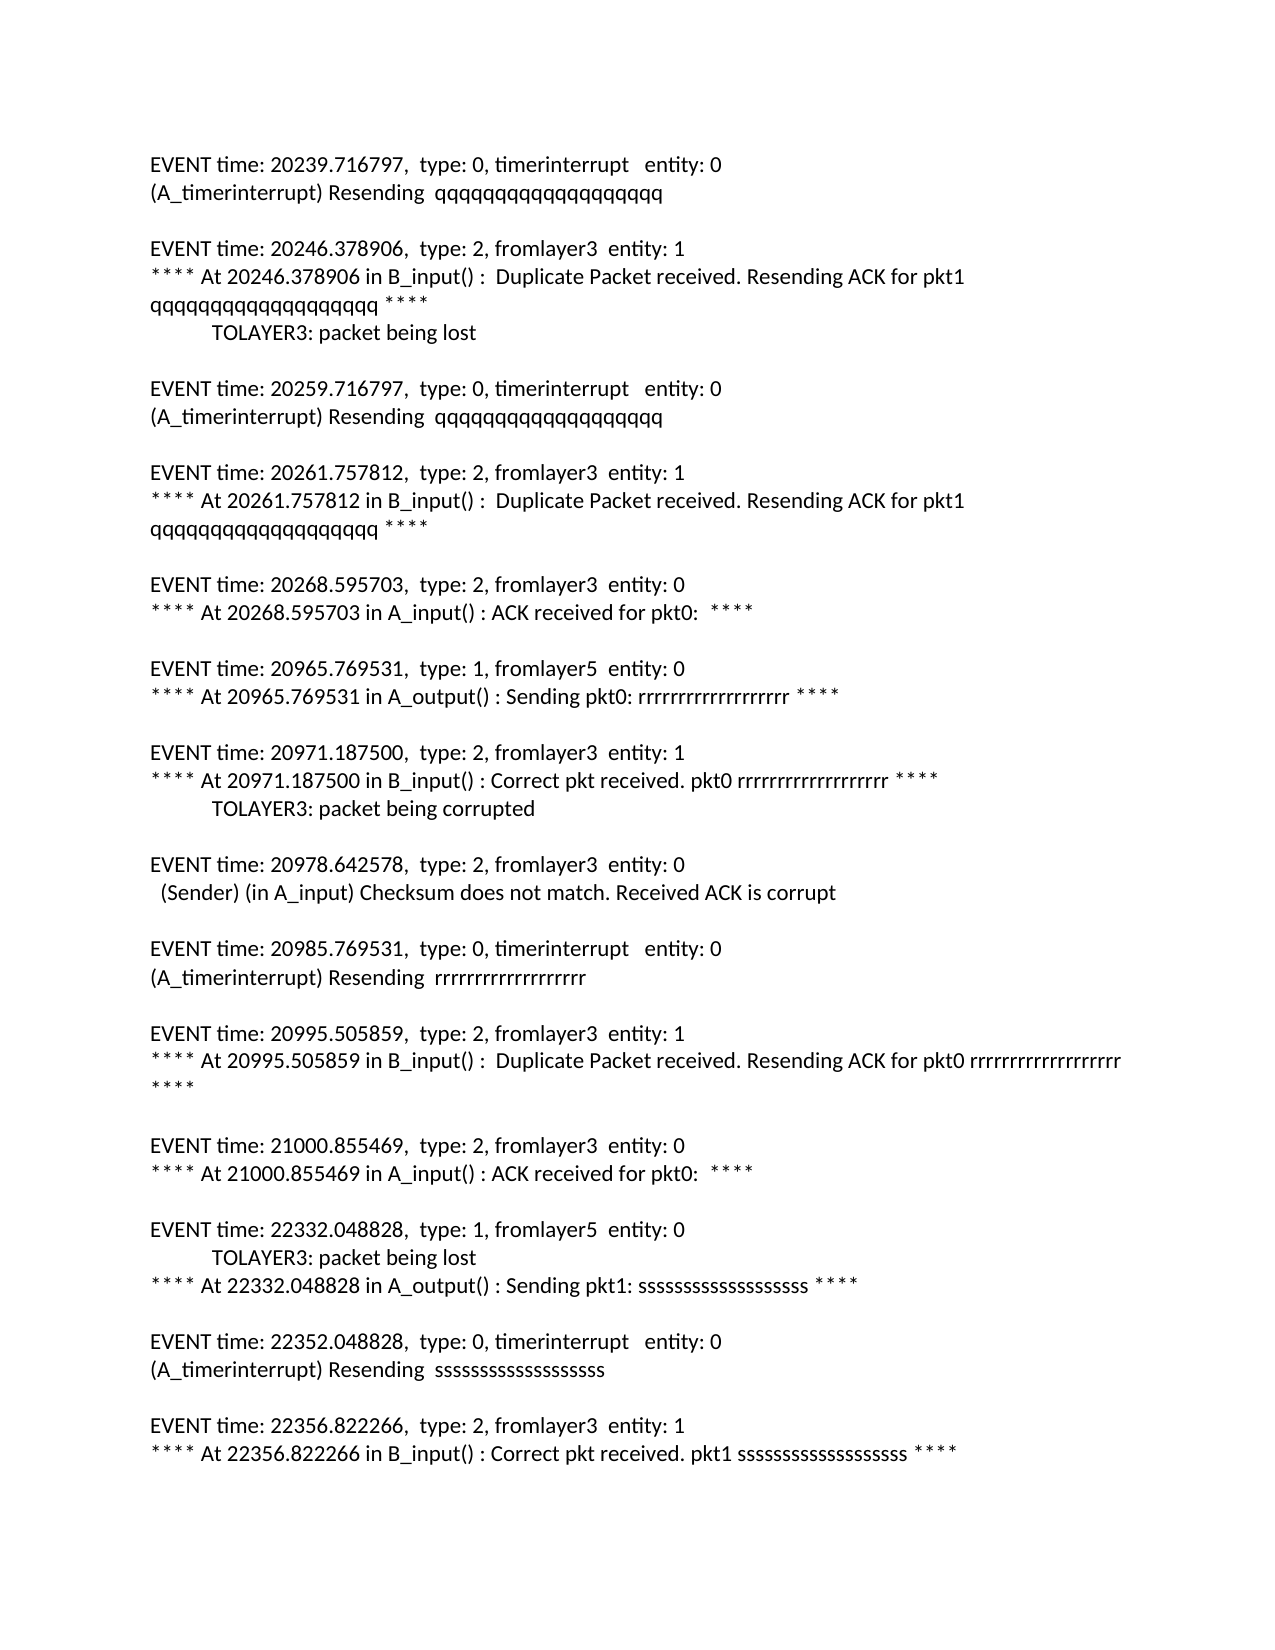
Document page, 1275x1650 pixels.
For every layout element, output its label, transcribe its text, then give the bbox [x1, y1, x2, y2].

text **** At 20995.505859 in B_input() : Duplicate Packet received. Resending ACK for pkt0 rrrrrrrrrrrrrrrrrrr **** [150, 1047, 1125, 1103]
text **** At 20268.595703 in A_input() : ACK received for pkt0: **** [150, 598, 1125, 626]
text TOLAYER3: packet being lost [150, 1243, 1125, 1271]
text EVENT time: 20268.595703, type: 2, fromlayer3 entity: 0 [150, 570, 1125, 598]
text (Sender) (in A_input) Checksum does not match. Received ACK is corrupt [150, 878, 1125, 907]
text EVENT time: 21000.855469, type: 2, fromlayer3 entity: 0 [150, 1131, 1125, 1159]
text **** At 22332.048828 in A_output() : Sending pkt1: sssssssssssssssssss **** [150, 1271, 1125, 1299]
text (A_timerinterrupt) Resending qqqqqqqqqqqqqqqqqqq [150, 402, 1125, 430]
text **** At 20965.769531 in A_output() : Sending pkt0: rrrrrrrrrrrrrrrrrrr **** [150, 682, 1125, 710]
text (A_timerinterrupt) Resending qqqqqqqqqqqqqqqqqqq [150, 178, 1125, 206]
text **** At 20971.187500 in B_input() : Correct pkt received. pkt0 rrrrrrrrrrrrrrrrrrr **** [150, 766, 1125, 794]
text (A_timerinterrupt) Resending rrrrrrrrrrrrrrrrrrr [150, 963, 1125, 991]
text EVENT time: 22356.822266, type: 2, fromlayer3 entity: 1 [150, 1411, 1125, 1439]
text EVENT time: 20259.716797, type: 0, timerinterrupt entity: 0 [150, 374, 1125, 402]
text EVENT time: 20261.757812, type: 2, fromlayer3 entity: 1 [150, 458, 1125, 486]
text **** At 20246.378906 in B_input() : Duplicate Packet received. Resending ACK for pkt1 qqqqqqqqqqqqqqqqqqq **** [150, 262, 1125, 318]
text EVENT time: 20995.505859, type: 2, fromlayer3 entity: 1 [150, 1019, 1125, 1047]
text EVENT time: 22332.048828, type: 1, fromlayer5 entity: 0 [150, 1215, 1125, 1243]
text EVENT time: 20239.716797, type: 0, timerinterrupt entity: 0 [150, 150, 1125, 178]
text **** At 21000.855469 in A_input() : ACK received for pkt0: **** [150, 1159, 1125, 1187]
text EVENT time: 20978.642578, type: 2, fromlayer3 entity: 0 [150, 851, 1125, 878]
text (A_timerinterrupt) Resending sssssssssssssssssss [150, 1355, 1125, 1383]
text EVENT time: 20246.378906, type: 2, fromlayer3 entity: 1 [150, 234, 1125, 262]
text EVENT time: 20971.187500, type: 2, fromlayer3 entity: 1 [150, 738, 1125, 766]
text **** At 22356.822266 in B_input() : Correct pkt received. pkt1 sssssssssssssssssss **** [150, 1439, 1125, 1467]
text TOLAYER3: packet being lost [150, 318, 1125, 346]
text EVENT time: 20965.769531, type: 1, fromlayer5 entity: 0 [150, 654, 1125, 682]
text EVENT time: 22352.048828, type: 0, timerinterrupt entity: 0 [150, 1327, 1125, 1355]
text **** At 20261.757812 in B_input() : Duplicate Packet received. Resending ACK for pkt1 qqqqqqqqqqqqqqqqqqq **** [150, 486, 1125, 542]
text EVENT time: 20985.769531, type: 0, timerinterrupt entity: 0 [150, 934, 1125, 963]
text TOLAYER3: packet being corrupted [150, 794, 1125, 822]
